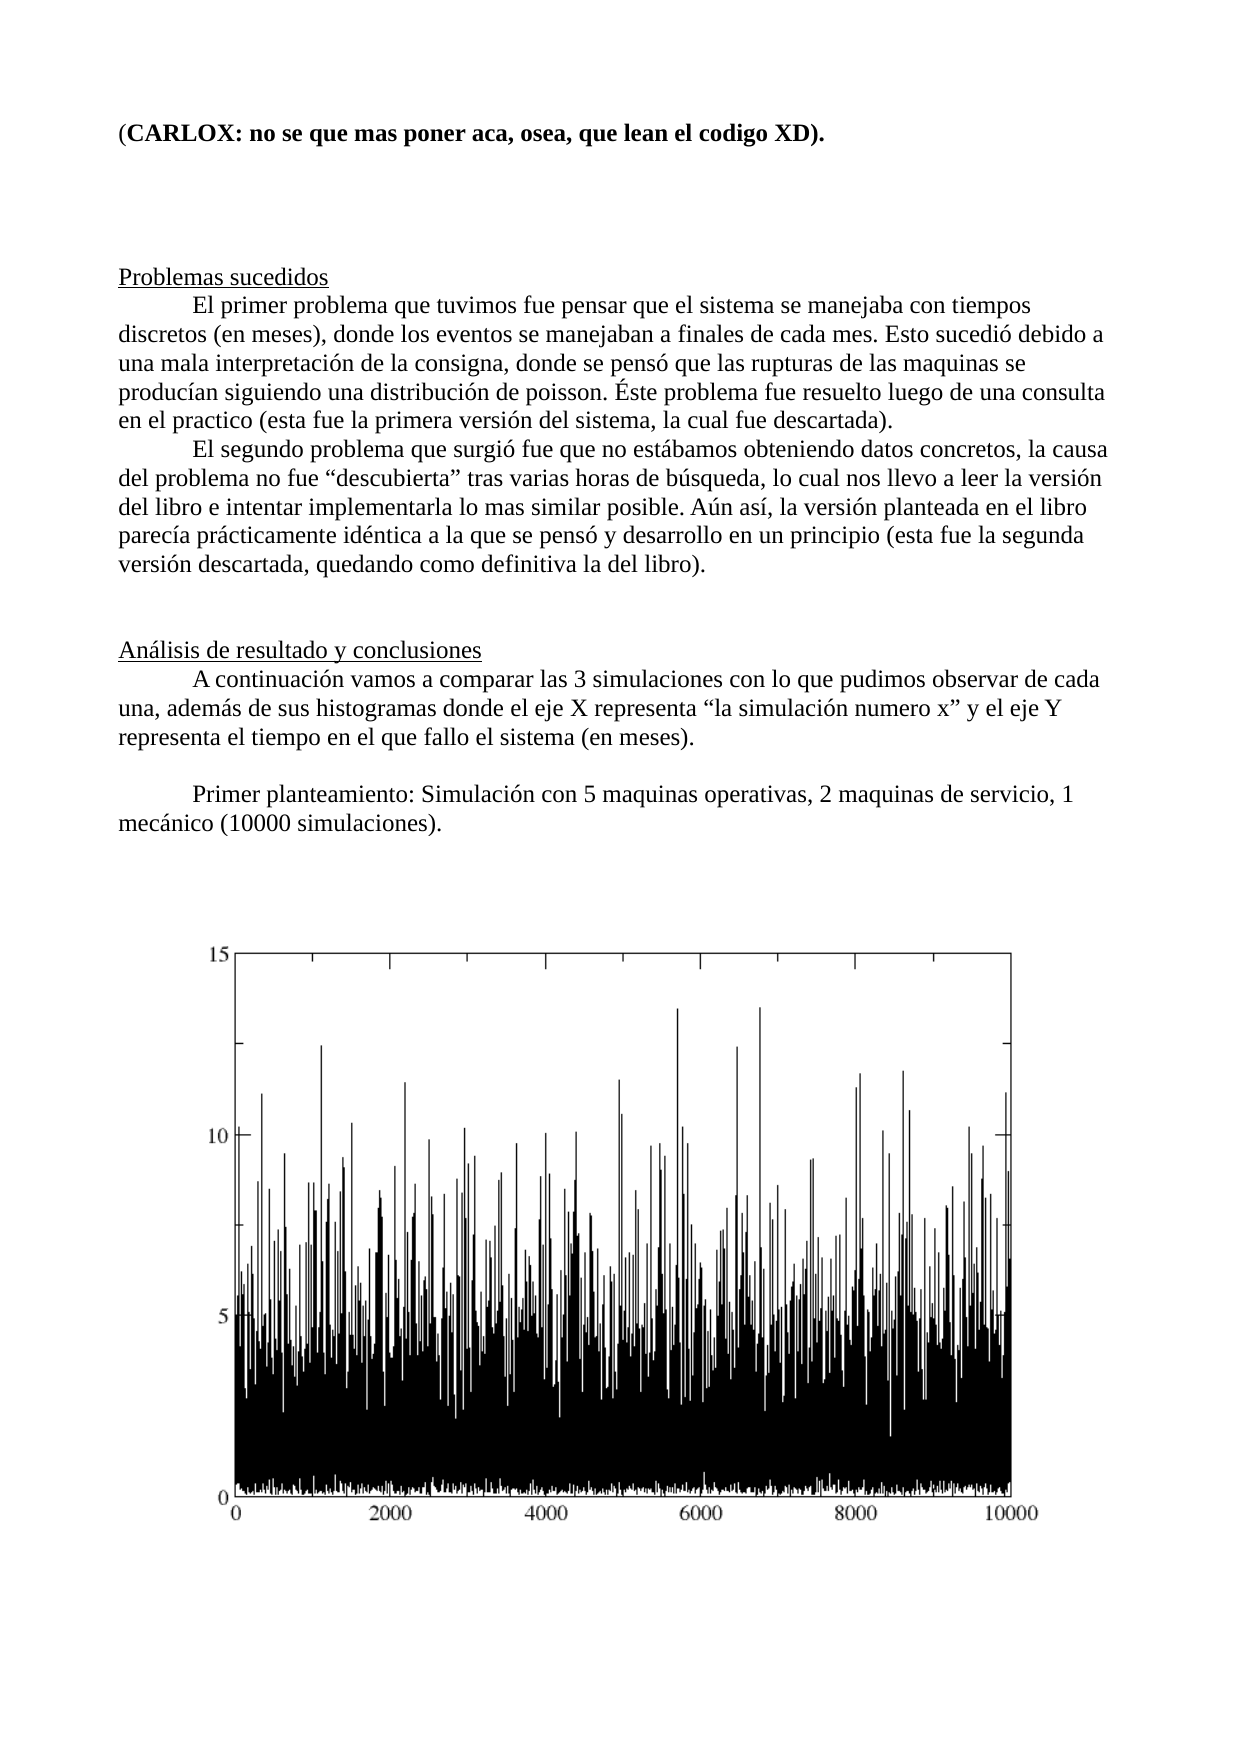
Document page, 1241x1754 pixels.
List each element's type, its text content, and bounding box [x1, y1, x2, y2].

text El segundo problema que surgió fue que no estábamos obteniendo datos concretos, la causa del problema no fue “descubierta” tras varias horas de búsqueda, lo cual nos llevo a leer la versión del libro e intentar implementarla lo mas similar posible. Aún así, la versión planteada en el libro parecía prácticamente idéntica a la que se pensó y desarrollo en un principio (esta fue la segunda versión descartada, quedando como definitiva la del libro). [118, 434, 1122, 578]
text A continuación vamos a comparar las 3 simulaciones con lo que pudimos observar de cada una, además de sus histogramas donde el eje X representa “la simulación numero x” y el eje Y representa el tiempo en el que fallo el sistema (en meses). [118, 664, 1122, 751]
text Primer planteamiento: Simulación con 5 maquinas operativas, 2 maquinas de servicio, 1 mecánico (10000 simulaciones). [118, 779, 1122, 836]
text Problemas sucedidos [118, 262, 1122, 291]
picture [118, 836, 1122, 1613]
text Análisis de resultado y conclusiones [118, 636, 1122, 664]
text (CARLOX: no se que mas poner aca, osea, que lean el codigo XD). [118, 118, 1122, 147]
text El primer problema que tuvimos fue pensar que el sistema se manejaba con tiempos discretos (en meses), donde los eventos se manejaban a finales de cada mes. Esto sucedió debido a una mala interpretación de la consigna, donde se pensó que las rupturas de las maquinas se producían siguiendo una distribución de poisson. Éste problema fue resuelto luego de una consulta en el practico (esta fue la primera versión del sistema, la cual fue descartada). [118, 291, 1122, 434]
